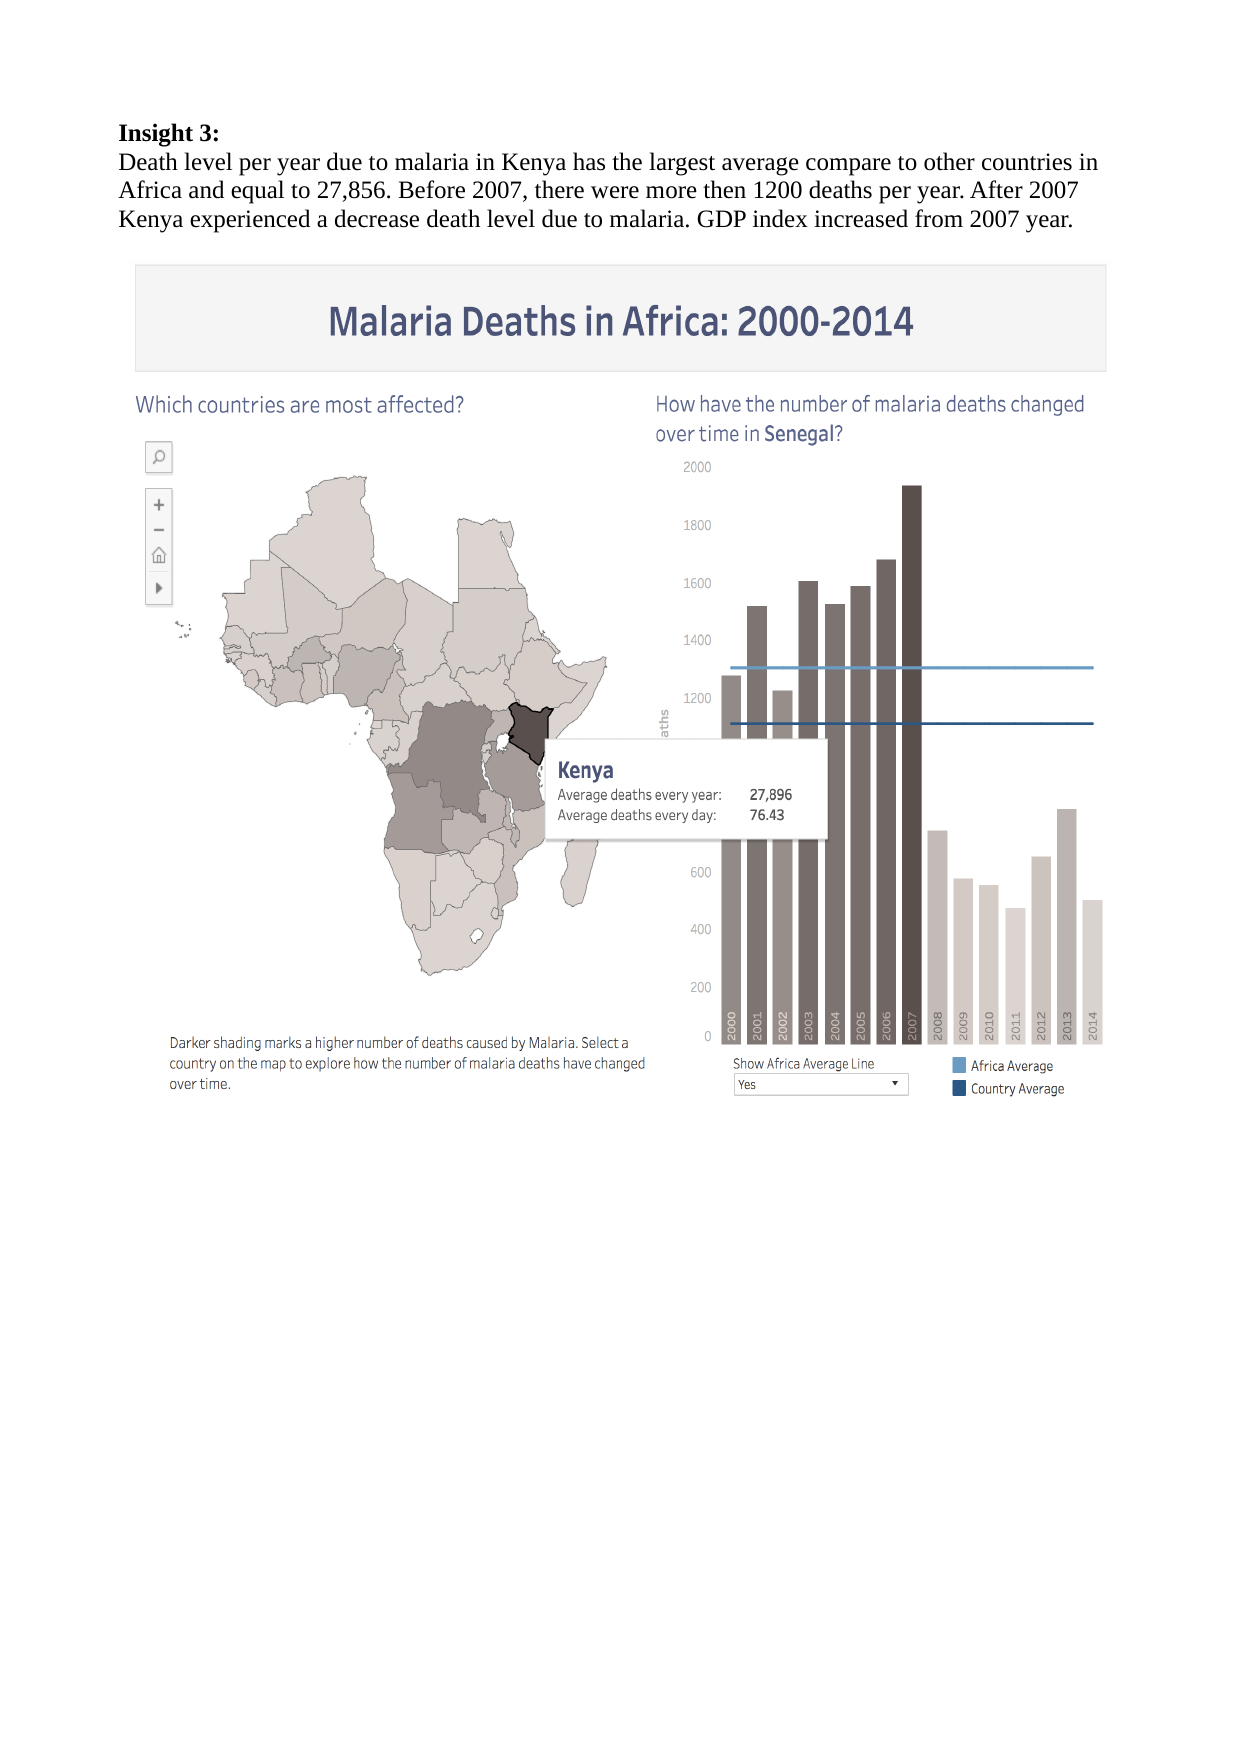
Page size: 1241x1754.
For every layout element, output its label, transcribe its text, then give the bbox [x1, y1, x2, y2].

text Insight 3: [118, 118, 1122, 147]
text Death level per year due to malaria in Kenya has the largest average compare to other countries in Africa and equal to 27,856. Before 2007, there were more then 1200 deaths per year. After 2007 Kenya experienced a decrease death level due to malaria. GDP index increased from 2007 year. [118, 147, 1122, 233]
picture [130, 261, 1110, 1116]
